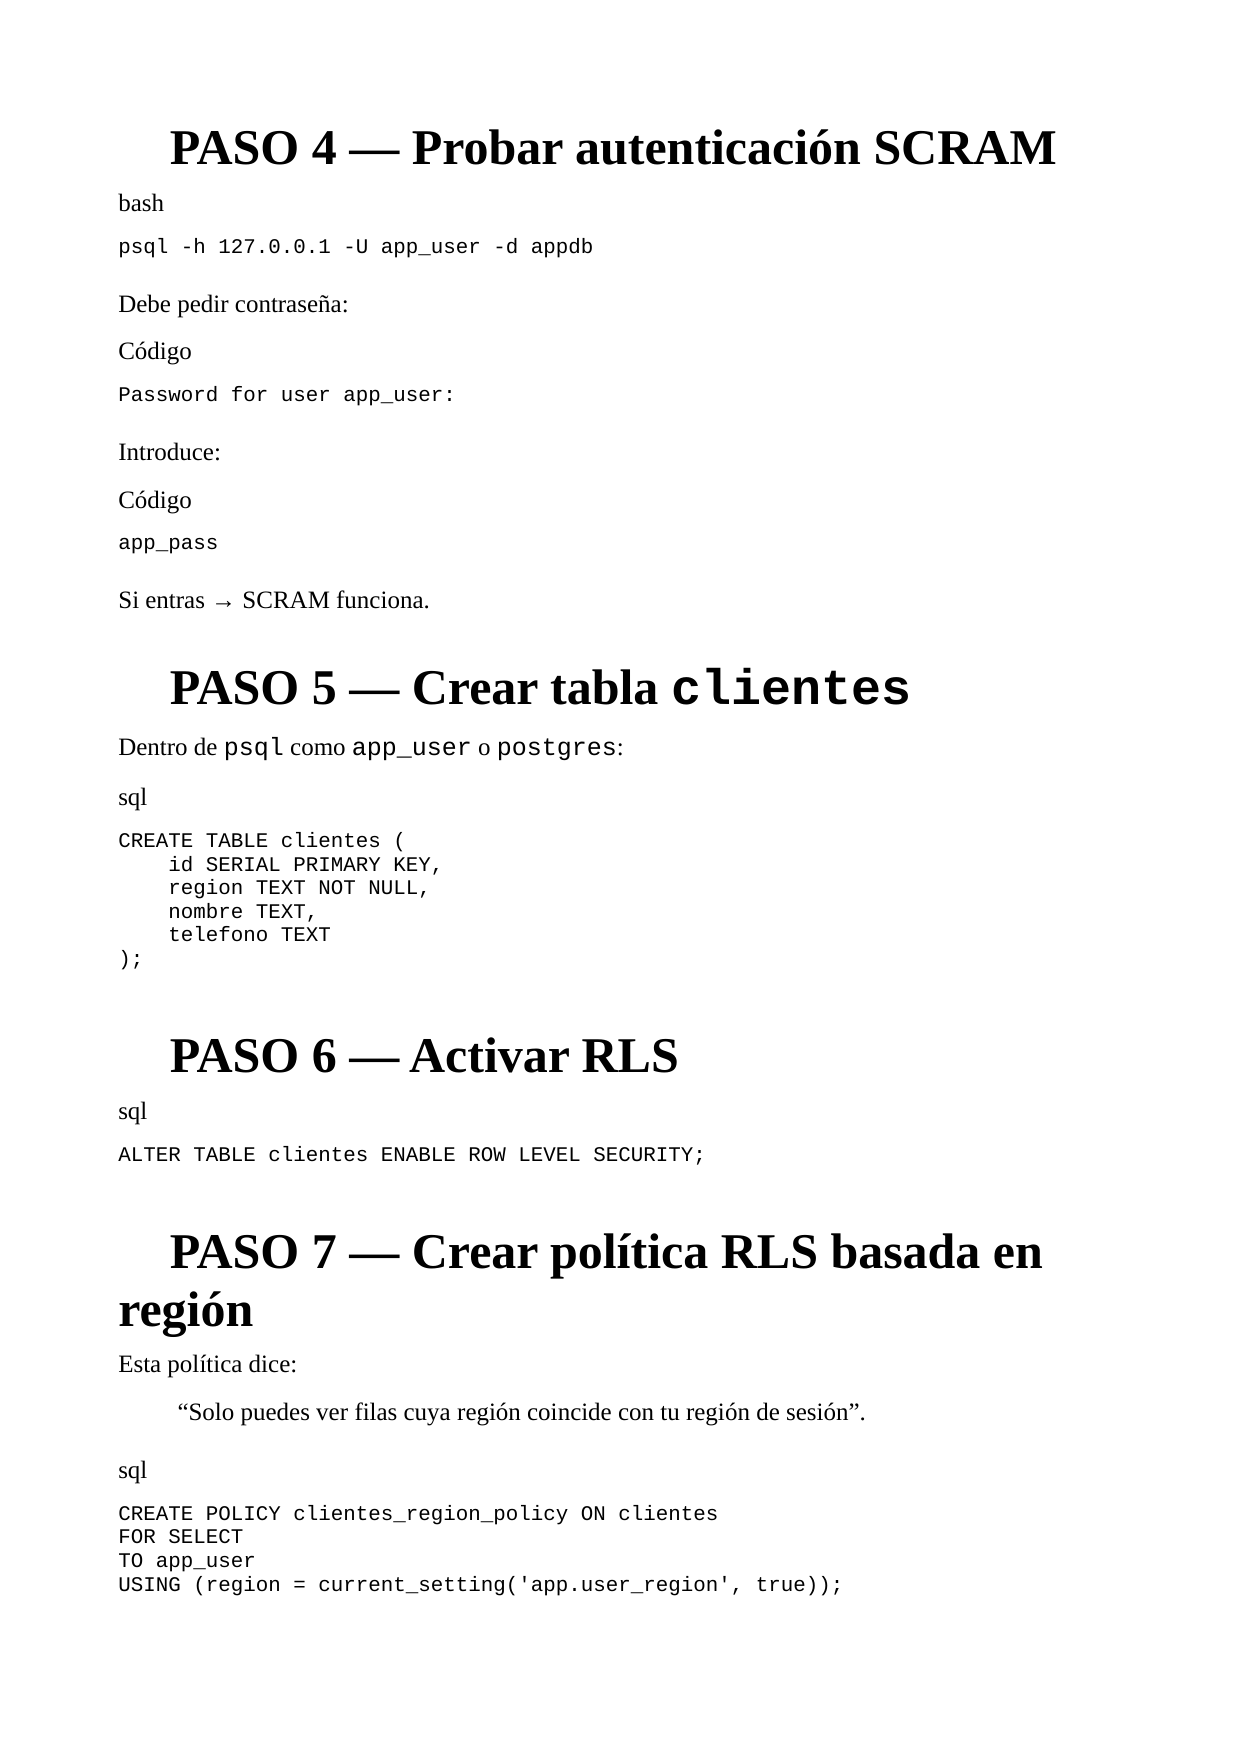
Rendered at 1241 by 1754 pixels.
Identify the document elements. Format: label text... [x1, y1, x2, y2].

text Introduce: [118, 437, 1122, 466]
text Código [118, 336, 1122, 365]
text app_pass [118, 532, 1122, 556]
subtitle 🧭 PASO 6 — Activar RLS [118, 1026, 1122, 1084]
text sql [118, 1096, 1122, 1125]
subtitle 🧭 PASO 7 — Crear política RLS basada en región [118, 1222, 1122, 1337]
text CREATE POLICY clientes_region_policy ON clientes [118, 1503, 1122, 1527]
text “Solo puedes ver filas cuya región coincide con tu región de sesión”. [177, 1397, 1063, 1426]
text Dentro de psql como app_user o postgres: [118, 732, 1122, 763]
text Password for user app_user: [118, 384, 1122, 408]
text FOR SELECT [118, 1527, 1122, 1550]
text region TEXT NOT NULL, [118, 877, 1122, 901]
text USING (region = current_setting('app.user_region', true)); [118, 1574, 1122, 1597]
text TO app_user [118, 1550, 1122, 1574]
text id SERIAL PRIMARY KEY, [118, 853, 1122, 877]
text telefono TEXT [118, 924, 1122, 948]
text psql -h 127.0.0.1 -U app_user -d appdb [118, 236, 1122, 259]
text Esta política dice: [118, 1349, 1122, 1378]
text sql [118, 782, 1122, 811]
text ); [118, 948, 1122, 972]
text Debe pedir contraseña: [118, 289, 1122, 318]
text CREATE TABLE clientes ( [118, 830, 1122, 853]
subtitle 🧭 PASO 4 — Probar autenticación SCRAM [118, 118, 1122, 176]
text nombre TEXT, [118, 901, 1122, 924]
subtitle 🧭 PASO 5 — Crear tabla clientes [118, 658, 1122, 720]
text bash [118, 188, 1122, 217]
text sql [118, 1455, 1122, 1484]
text ALTER TABLE clientes ENABLE ROW LEVEL SECURITY; [118, 1144, 1122, 1167]
text Si entras → SCRAM funciona. [118, 586, 1122, 614]
text Código [118, 485, 1122, 513]
